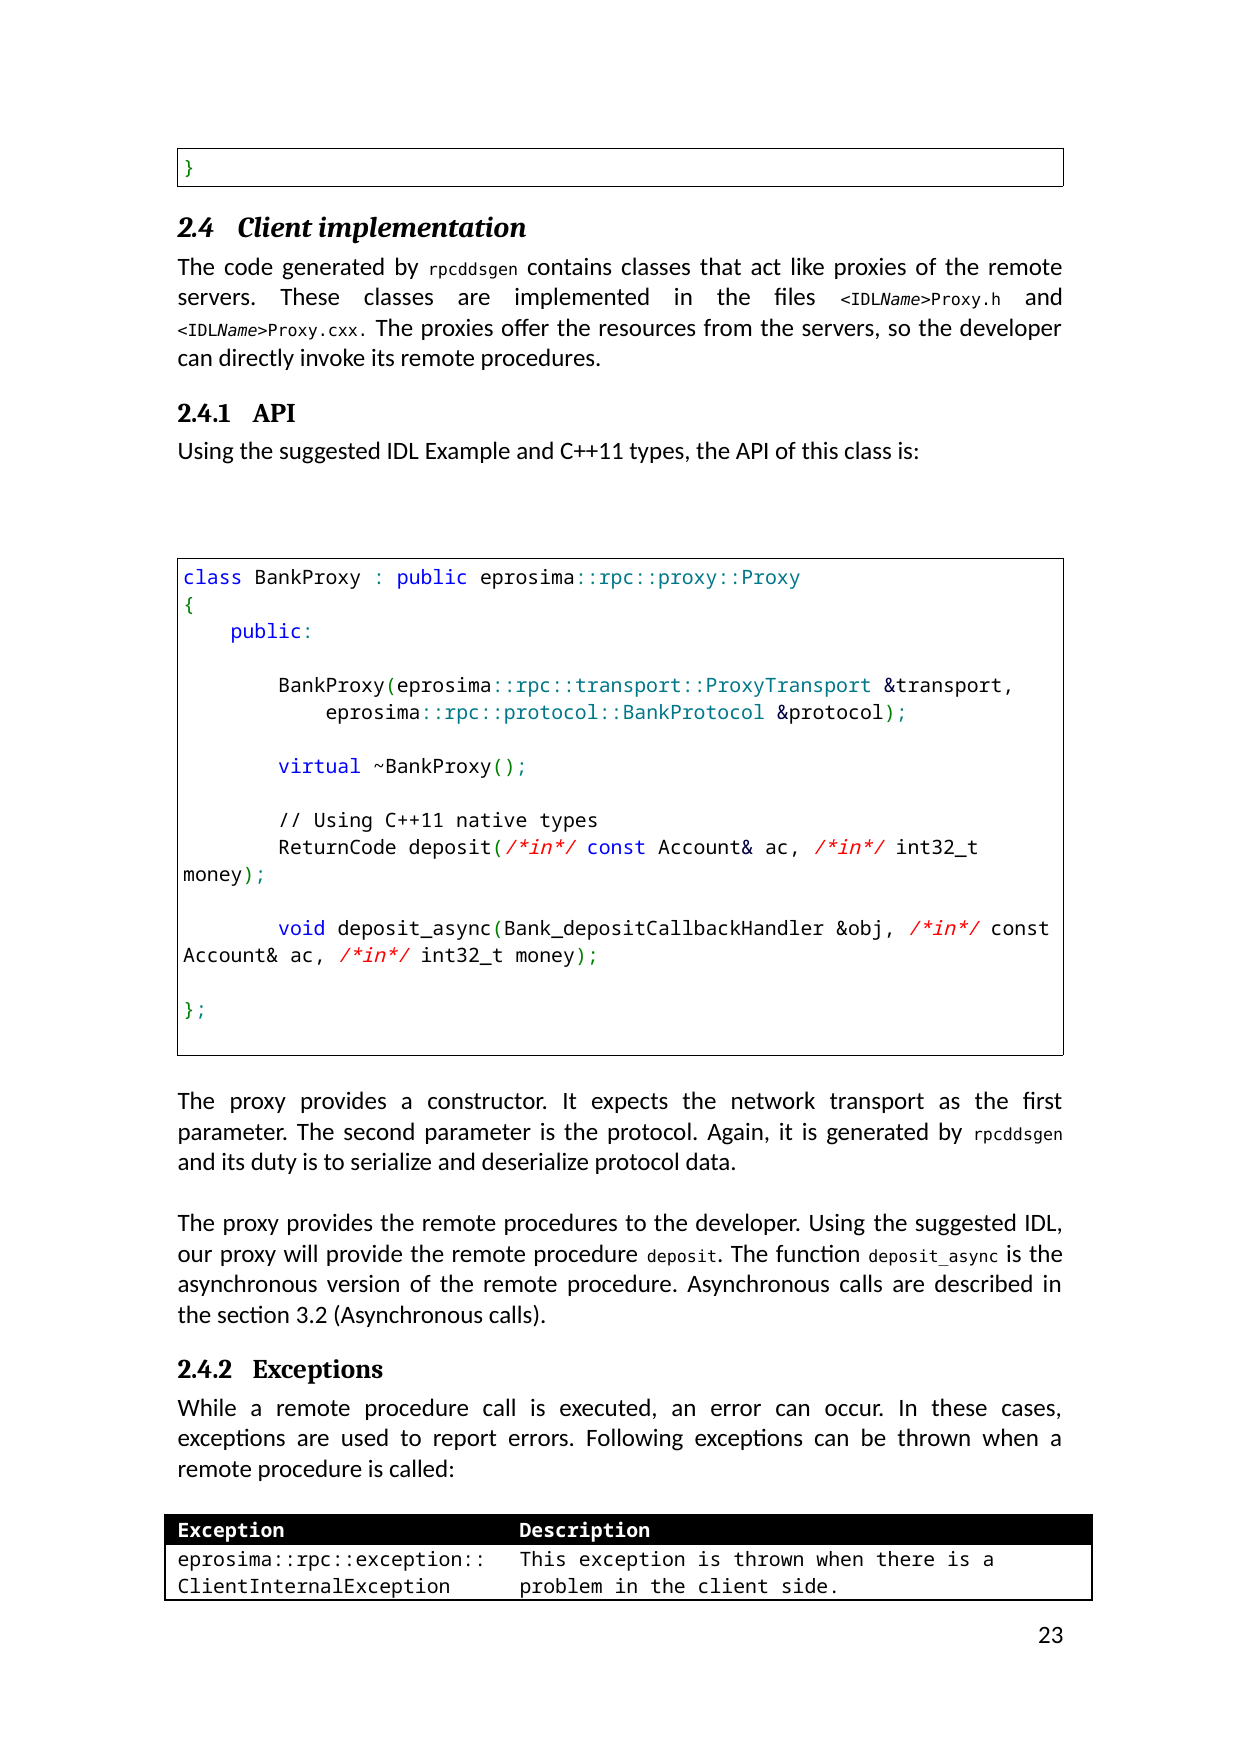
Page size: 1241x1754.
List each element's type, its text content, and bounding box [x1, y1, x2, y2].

table_cell This exception is thrown when there is a problem in the client side. [507, 1545, 1091, 1599]
text Using the suggested IDL Example and C++11 types, the API of this class is: [177, 436, 1063, 466]
subtitle API [177, 398, 1063, 429]
text The proxy provides the remote procedures to the developer. Using the suggested IDL, our proxy will provide the remote procedure deposit. The function deposit_async is the asynchronous version of the remote procedure. Asynchronous calls are described in the section 3.2 (Asynchronous calls). [177, 1207, 1063, 1329]
subtitle Exceptions [177, 1354, 1063, 1386]
table_header Description [507, 1516, 1091, 1543]
table_header Exception [166, 1516, 507, 1543]
text The proxy provides a constructor. It expects the network transport as the first parameter. The second parameter is the protocol. Again, it is generated by rpcddsgen and its duty is to serialize and deserialize protocol data. [177, 1085, 1063, 1177]
text The code generated by rpcddsgen contains classes that act like proxies of the remote servers. These classes are implemented in the files <IDLName>Proxy.h and <IDLName>Proxy.cxx. The proxies offer the resources from the servers, so the developer can directly invoke its remote procedures. [177, 251, 1063, 373]
text While a remote procedure call is executed, an error can occur. In these cases, exceptions are used to report errors. Following exceptions can be thrown when a remote procedure is called: [177, 1392, 1063, 1483]
table_header class BankProxy : public eprosima::rpc::proxy::Proxy { public: BankProxy(eprosima::rpc::transport::ProxyTransport &transport, eprosima::rpc::protocol::BankProtocol &protocol); virtual ~BankProxy(); // Using C++11 native types ReturnCode deposit(/*in*/ const Account& ac, /*in*/ int32_t money); void deposit_async(Bank_depositCallbackHandler &obj, /*in*/ const Account& ac, /*in*/ int32_t money); }; [178, 559, 1063, 1055]
subtitle Client implementation [177, 211, 1063, 245]
table_cell eprosima::rpc::exception::ClientInternalException [166, 1545, 507, 1599]
table_header } [178, 149, 1063, 186]
